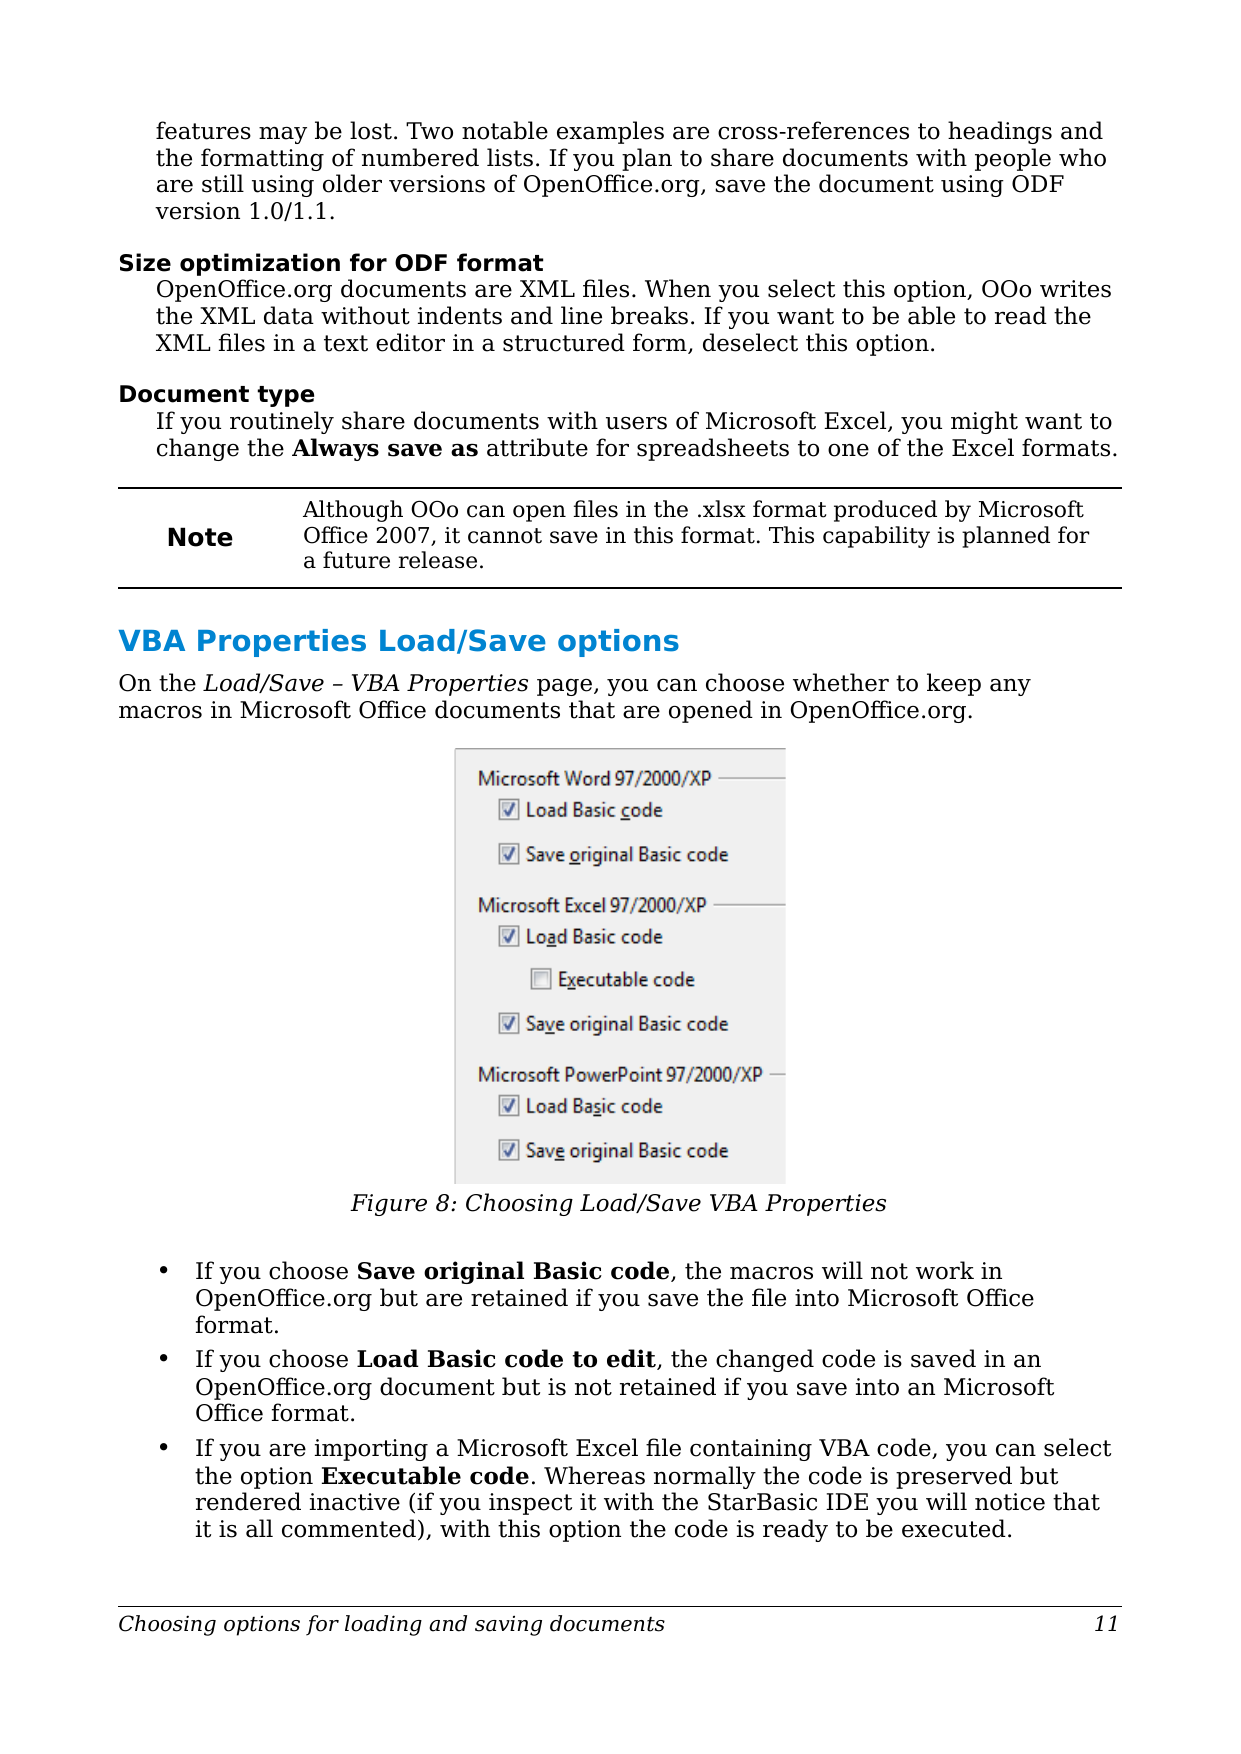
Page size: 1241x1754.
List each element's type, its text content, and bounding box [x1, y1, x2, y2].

table_header Note [118, 489, 281, 587]
list If you choose Load Basic code to edit, the changed code is saved in an OpenOffice.org document but is not retained if you save into an Microsoft Office format. [156, 1345, 1122, 1427]
text Document type [118, 381, 1122, 408]
list If you are importing a Microsoft Excel file containing VBA code, you can select the option Executable code. Whereas normally the code is preserved but rendered inactive (if you inspect it with the StarBasic IDE you will notice that it is all commented), with this option the code is ready to be executed. [156, 1433, 1122, 1543]
table_header Although OOo can open files in the .xlsx format produced by Microsoft Office 2007, it cannot save in this format. This capability is planned for a future release. [281, 489, 1122, 587]
picture [454, 748, 786, 1184]
text If you routinely share documents with users of Microsoft Excel, you might want to change the Always save as attribute for spreadsheets to one of the Excel formats. [156, 408, 1122, 462]
list If you choose Save original Basic code, the macros will not work in OpenOffice.org but are retained if you save the file into Microsoft Office format. [156, 1256, 1122, 1338]
text features may be lost. Two notable examples are cross-references to headings and the formatting of numbered lists. If you plan to share documents with people who are still using older versions of OpenOffice.org, save the document using ODF version 1.0/1.1. [156, 118, 1122, 225]
text OpenOffice.org documents are XML files. When you select this option, OOo writes the XML data without indents and line breaks. If you want to be able to read the XML files in a text editor in a structured form, deselect this option. [156, 276, 1122, 356]
subtitle VBA Properties Load/Save options [118, 624, 1122, 658]
text Figure 8: Choosing Load/Save VBA Properties [328, 1190, 912, 1217]
text Size optimization for ODF format [118, 250, 1122, 276]
text On the Load/Save – VBA Properties page, you can choose whether to keep any macros in Microsoft Office documents that are opened in OpenOffice.org. [118, 671, 1122, 724]
